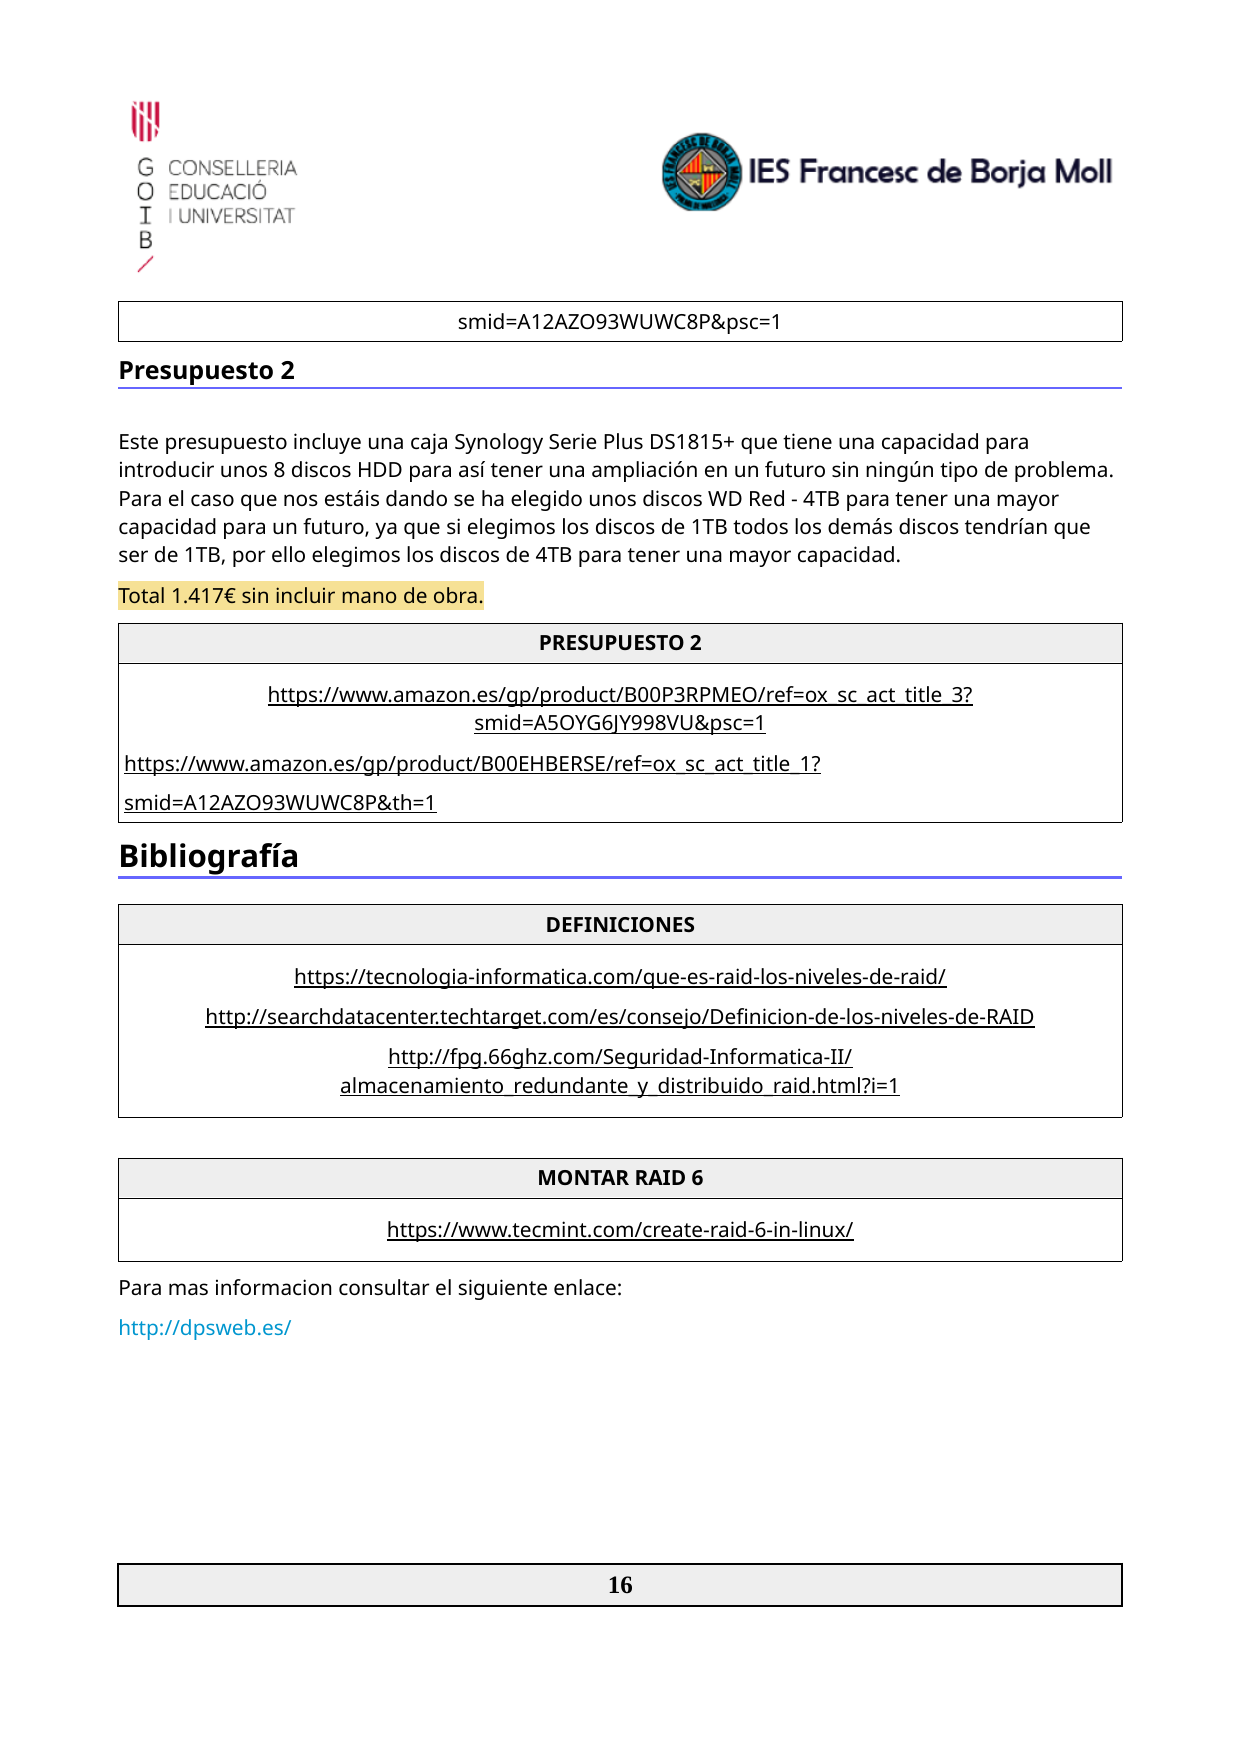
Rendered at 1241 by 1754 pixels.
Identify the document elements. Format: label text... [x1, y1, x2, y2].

text Para mas informacion consultar el siguiente enlace: [118, 1273, 1122, 1301]
text Bibliografía [118, 834, 1122, 876]
picture [637, 107, 1128, 257]
text http://dpsweb.es/ [118, 1313, 1122, 1341]
table_header MONTAR RAID 6 [119, 1159, 1122, 1197]
table_cell https://www.tecmint.com/create-raid-6-in-linux/ [119, 1199, 1122, 1261]
table_header PRESUPUESTO 2 [119, 624, 1122, 662]
table_header [118, 879, 1122, 904]
table_header [118, 389, 1122, 415]
picture [118, 91, 380, 281]
table_header DEFINICIONES [119, 905, 1122, 944]
subtitle Presupuesto 2 [118, 353, 1122, 387]
table_cell https://www.amazon.es/gp/product/B00P3RPMEO/ref=ox_sc_act_title_3?smid=A5OYG6JY998VU&psc=1 https://www.amazon.es/gp/product/B00EHBERSE/ref=ox_sc_act_title_1?smid=A12AZO93WUWC8P&th=1 [119, 664, 1122, 822]
text Para el caso que nos estáis dando se ha elegido unos discos WD Red - 4TB para tener una mayor capacidad para un futuro, ya que si elegimos los discos de 1TB todos los demás discos tendrían que ser de 1TB, por ello elegimos los discos de 4TB para tener una mayor capacidad. [118, 484, 1122, 569]
table_cell smid=A12AZO93WUWC8P&psc=1 [119, 302, 1122, 341]
text Total 1.417€ sin incluir mano de obra. [118, 581, 1122, 610]
table_cell https://tecnologia-informatica.com/que-es-raid-los-niveles-de-raid/ http://searchdatacenter.techtarget.com/es/consejo/Definicion-de-los-niveles-de-RAID http://fpg.66ghz.com/Seguridad-Informatica-II/almacenamiento_redundante_y_distribuido_raid.html?i=1 [119, 945, 1122, 1117]
text Este presupuesto incluye una caja Synology Serie Plus DS1815+ que tiene una capacidad para introducir unos 8 discos HDD para así tener una ampliación en un futuro sin ningún tipo de problema. [118, 427, 1122, 484]
